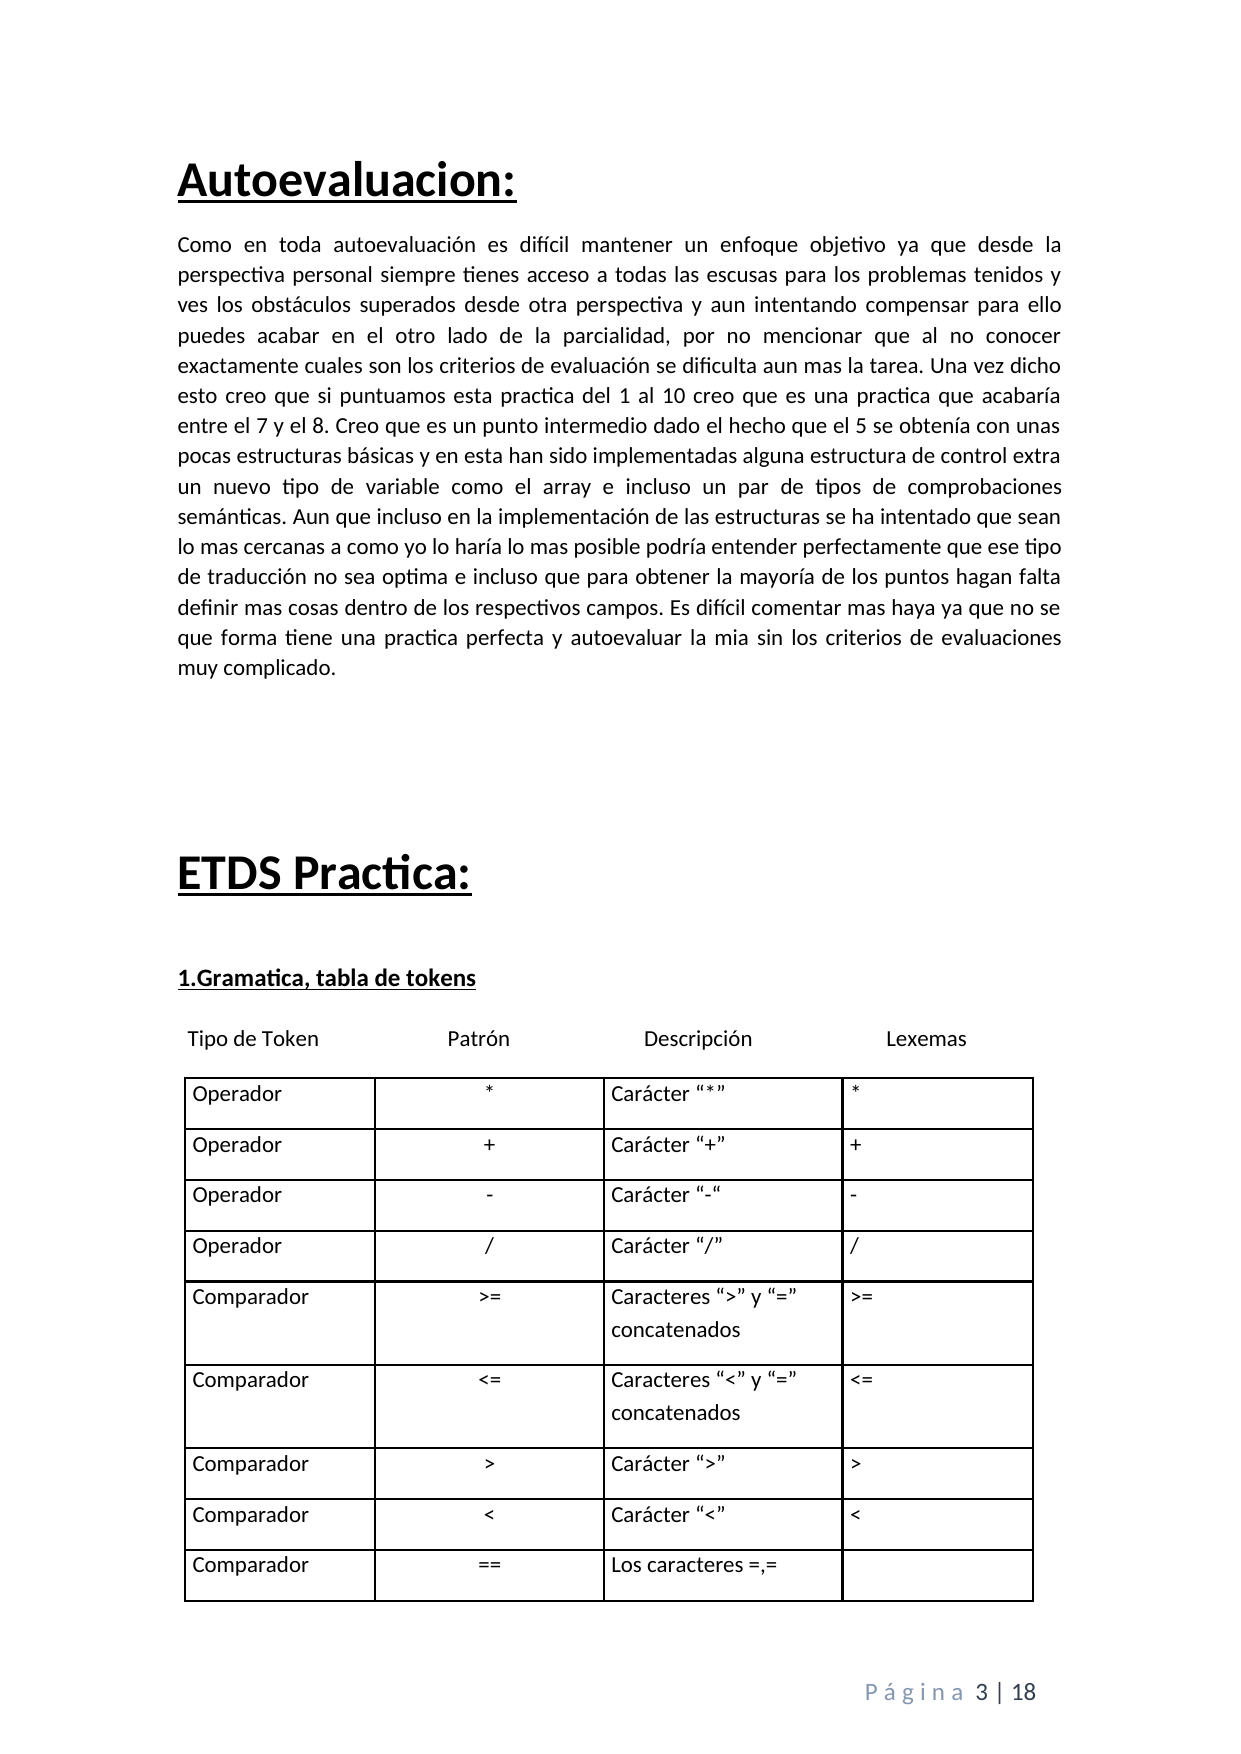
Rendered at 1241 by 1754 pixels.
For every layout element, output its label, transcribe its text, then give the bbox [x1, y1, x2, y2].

text Tipo de Token Patrón Descripción Lexemas [177, 1024, 1063, 1052]
table_cell Caracteres “<” y “=” concatenados [605, 1366, 841, 1447]
table_cell Operador [186, 1232, 374, 1280]
table_cell > [844, 1449, 1032, 1498]
table_cell Carácter “>” [605, 1449, 841, 1498]
table_cell Comparador [186, 1366, 374, 1447]
table_cell - [844, 1181, 1032, 1229]
table_cell + [844, 1130, 1032, 1178]
table_cell Caracteres “>” y “=” concatenados [605, 1283, 841, 1363]
table_cell Carácter “<” [605, 1500, 841, 1548]
table_cell - [376, 1181, 603, 1229]
table_cell <= [376, 1366, 603, 1447]
text Autoevaluacion: [177, 148, 1063, 209]
table_header * [844, 1079, 1032, 1128]
table_cell < [376, 1500, 603, 1548]
table_cell / [844, 1232, 1032, 1280]
table_cell >= [844, 1283, 1032, 1363]
table_cell Carácter “+” [605, 1130, 841, 1178]
table_cell Comparador [186, 1500, 374, 1548]
table_cell Operador [186, 1130, 374, 1178]
table_cell Comparador [186, 1449, 374, 1498]
table_header Operador [186, 1079, 374, 1128]
table_header * [376, 1079, 603, 1128]
table_cell > [376, 1449, 603, 1498]
table_cell Carácter “/” [605, 1232, 841, 1280]
table_cell <= [844, 1366, 1032, 1447]
table_cell [844, 1551, 1032, 1599]
table_cell / [376, 1232, 603, 1280]
table_cell == [376, 1551, 603, 1599]
table_cell + [376, 1130, 603, 1178]
table_cell Comparador [186, 1551, 374, 1599]
text ETDS Practica: [177, 841, 1063, 902]
text Como en toda autoevaluación es difícil mantener un enfoque objetivo ya que desde la perspectiva personal siempre tienes acceso a todas las escusas para los problemas tenidos y ves los obstáculos superados desde otra perspectiva y aun intentando compensar para ello puedes acabar en el otro lado de la parcialidad, por no mencionar que al no conocer exactamente cuales son los criterios de evaluación se dificulta aun mas la tarea. Una vez dicho esto creo que si puntuamos esta practica del 1 al 10 creo que es una practica que acabaría entre el 7 y el 8. Creo que es un punto intermedio dado el hecho que el 5 se obtenía con unas pocas estructuras básicas y en esta han sido implementadas alguna estructura de control extra un nuevo tipo de variable como el array e incluso un par de tipos de comprobaciones semánticas. Aun que incluso en la implementación de las estructuras se ha intentado que sean lo mas cercanas a como yo lo haría lo mas posible podría entender perfectamente que ese tipo de traducción no sea optima e incluso que para obtener la mayoría de los puntos hagan falta definir mas cosas dentro de los respectivos campos. Es difícil comentar mas haya ya que no se que forma tiene una practica perfecta y autoevaluar la mia sin los criterios de evaluaciones muy complicado. [177, 230, 1063, 681]
table_cell Comparador [186, 1283, 374, 1363]
table_cell Carácter “-“ [605, 1181, 841, 1229]
table_cell >= [376, 1283, 603, 1363]
table_cell Operador [186, 1181, 374, 1229]
table_cell < [844, 1500, 1032, 1548]
table_cell Los caracteres =,= [605, 1551, 841, 1599]
text 1.Gramatica, tabla de tokens [177, 963, 1063, 993]
table_header Carácter “*” [605, 1079, 841, 1128]
